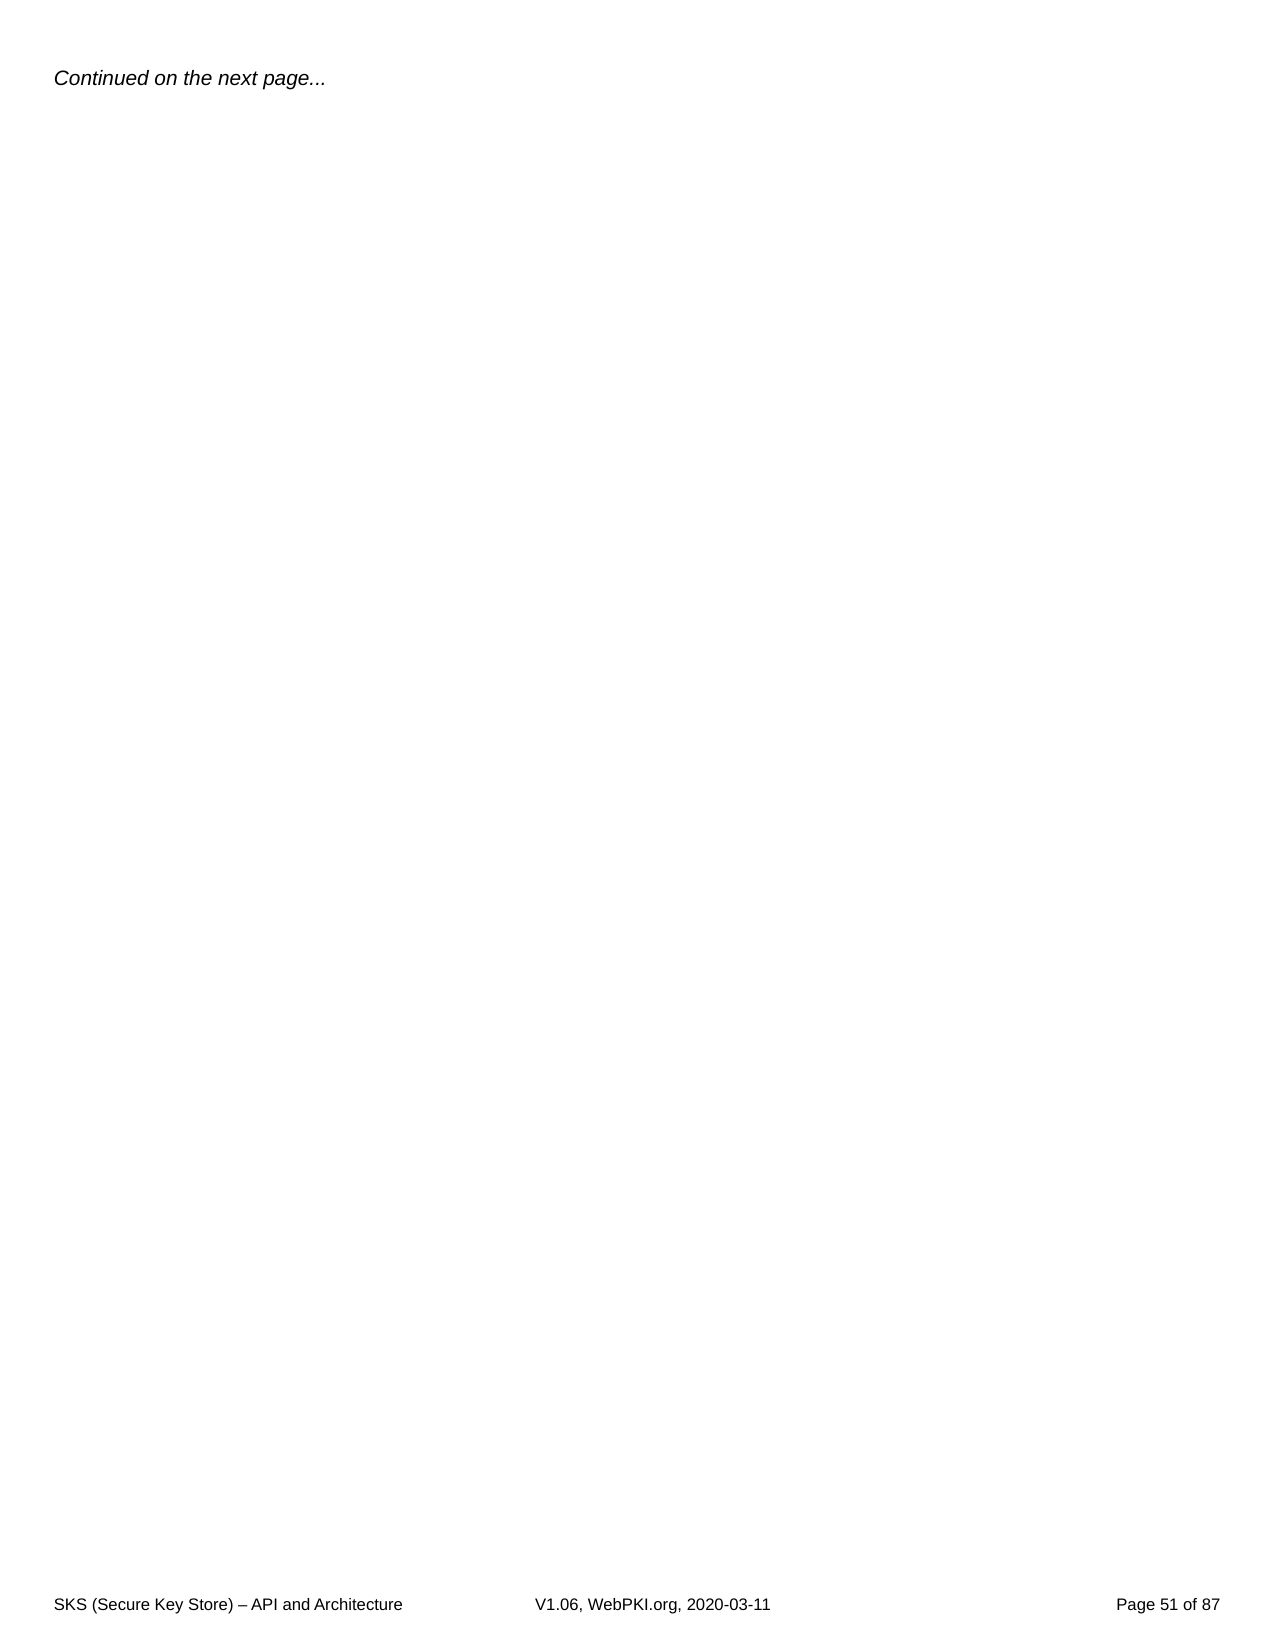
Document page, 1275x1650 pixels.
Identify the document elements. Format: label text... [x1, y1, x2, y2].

text Continued on the next page... [54, 66, 1221, 90]
